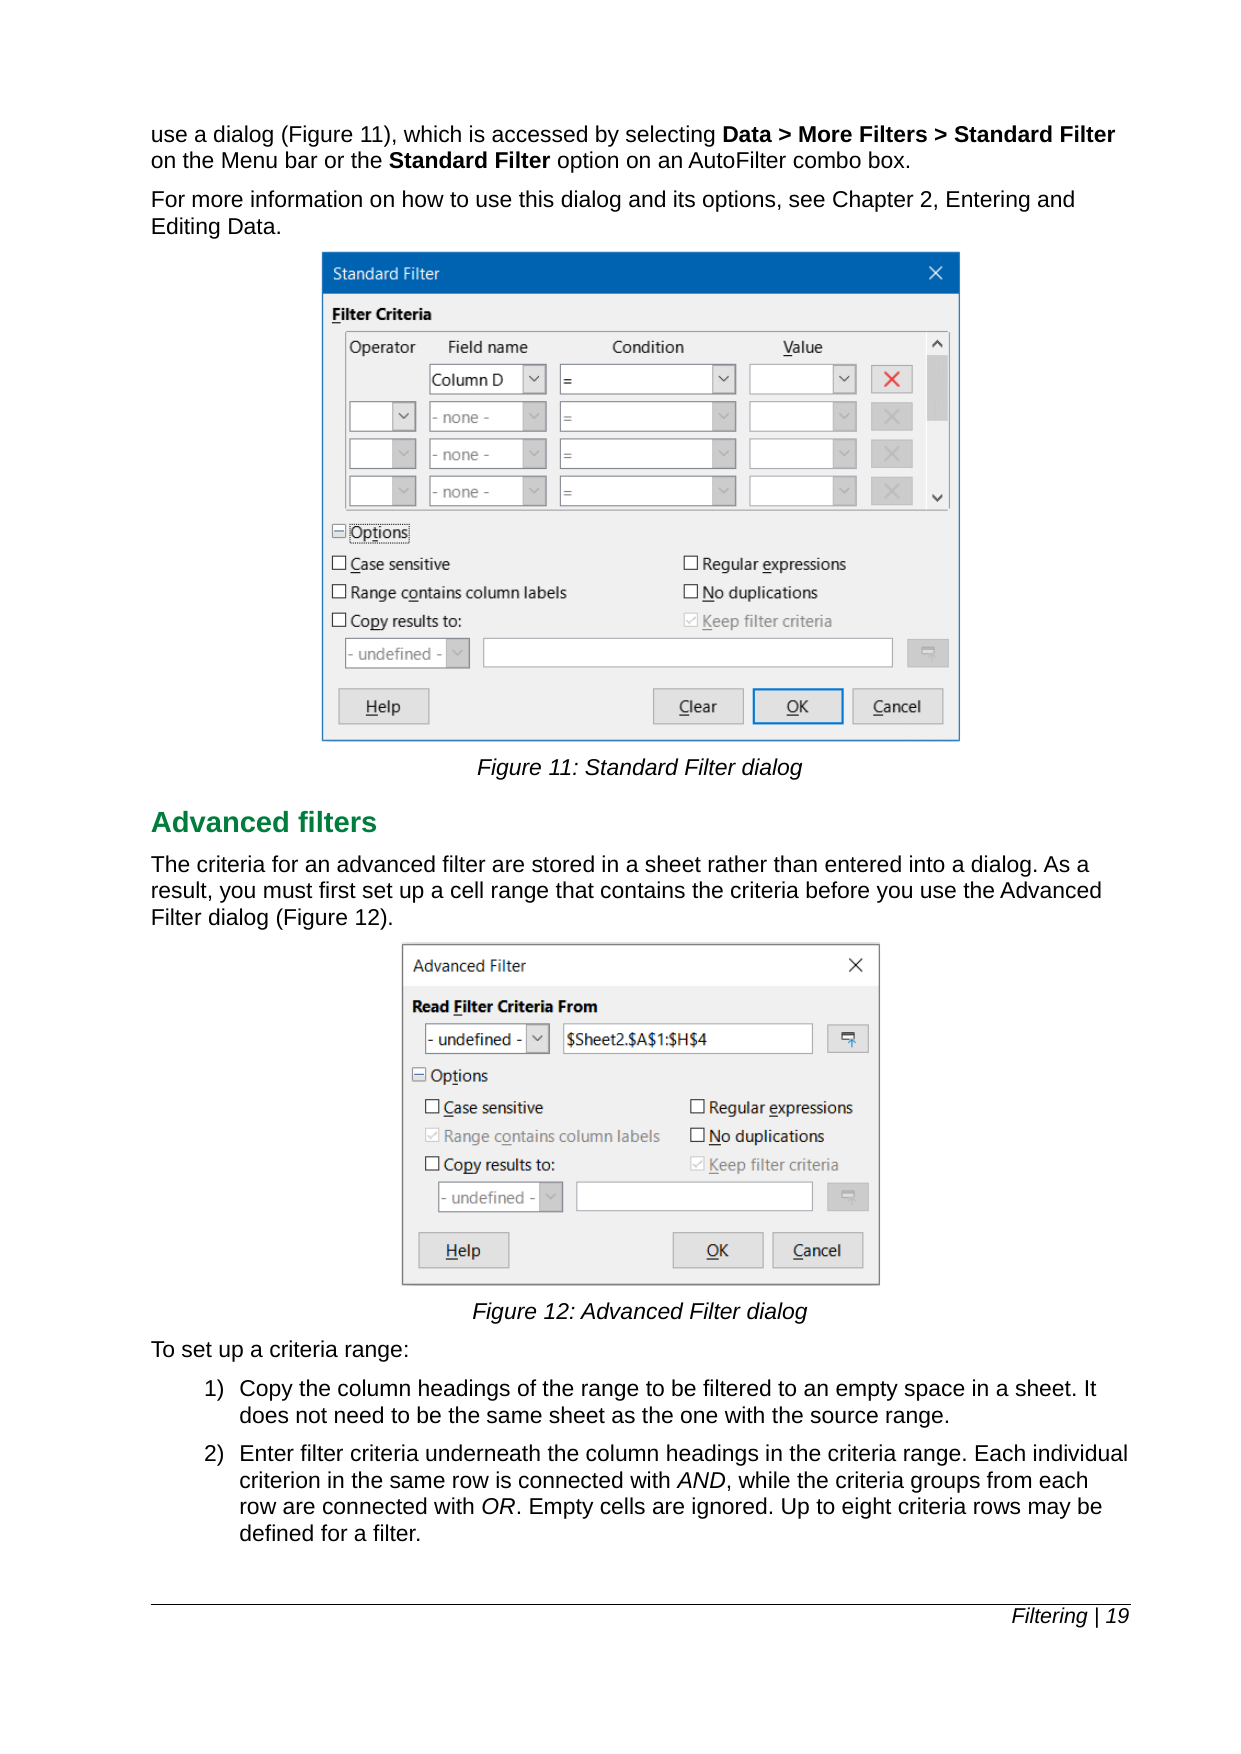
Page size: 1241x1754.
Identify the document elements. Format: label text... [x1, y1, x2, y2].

picture [401, 942, 881, 1286]
text The criteria for an advanced filter are stored in a sheet rather than entered into a dialog. As a result, you must first set up a cell range that contains the criteria before you use the Advanced Filter dialog (Figure 12). [151, 851, 1131, 930]
text Figure 11: Standard Filter dialog [321, 754, 960, 780]
picture [321, 251, 961, 742]
text Figure 12: Advanced Filter dialog [401, 1298, 880, 1324]
list Copy the column headings of the range to be filtered to an empty space in a sheet. It does not need to be the same sheet as the one with the source range. [224, 1375, 1131, 1428]
text use a dialog (Figure 11), which is accessed by selecting Data > More Filters > Standard Filter on the Menu bar or the Standard Filter option on an AutoFilter combo box. [151, 121, 1131, 174]
subtitle Advanced filters [151, 805, 1131, 839]
list Enter filter criteria underneath the column headings in the criteria range. Each individual criterion in the same row is connected with AND, while the criteria groups from each row are connected with OR. Empty cells are ignored. Up to eight criteria rows may be defined for a filter. [224, 1440, 1131, 1546]
list To set up a criteria range: [151, 1336, 1131, 1363]
text For more information on how to use this dialog and its options, see Chapter 2, Entering and Editing Data. [151, 186, 1131, 239]
